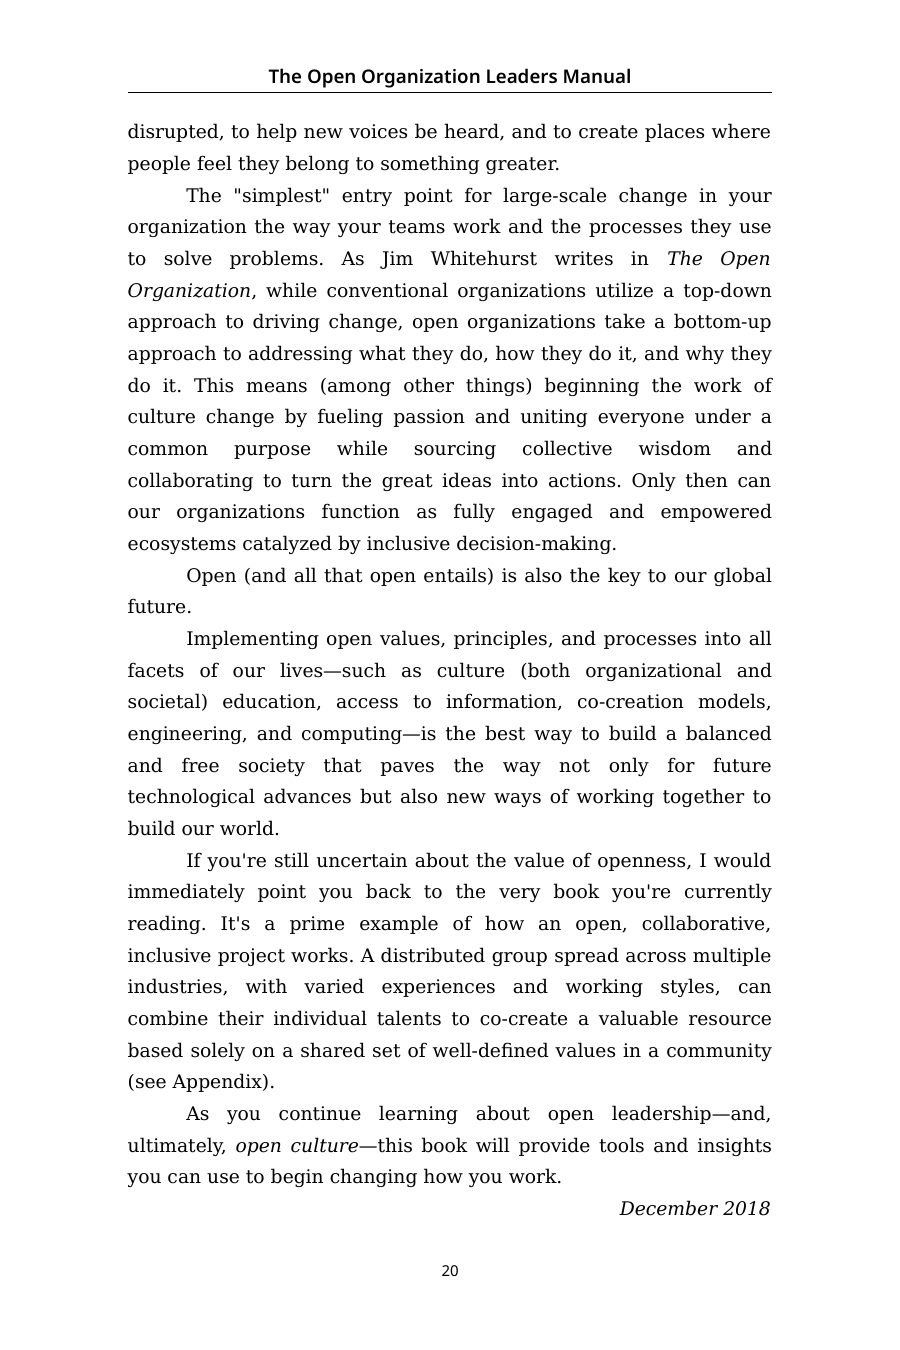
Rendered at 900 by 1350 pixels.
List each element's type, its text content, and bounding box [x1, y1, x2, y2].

text Open (and all that open entails) is also the key to our global future. [127, 565, 772, 618]
text As you continue learning about open leadership—and, ultimately, open culture—this book will provide tools and insights you can use to begin changing how you work. [127, 1103, 772, 1188]
text If you're still uncertain about the value of openness, I would immediately point you back to the very book you're currently reading. It's a prime example of how an open, collaborative, inclusive project works. A distributed group spread across multiple industries, with varied experiences and working styles, can combine their individual talents to co-create a valuable resource based solely on a shared set of well-defined values in a community (see Appendix). [127, 850, 772, 1093]
text disrupted, to help new voices be heard, and to create places where people feel they belong to something greater. [127, 121, 772, 175]
text Implementing open values, principles, and processes into all facets of our lives—such as culture (both organizational and societal) education, access to information, co-creation models, engineering, and computing—is the best way to build a balanced and free society that paves the way not only for future technological advances but also new ways of working together to build our world. [127, 628, 772, 840]
text December 2018 [127, 1198, 772, 1220]
text The "simplest" entry point for large-scale change in your organization the way your teams work and the processes they use to solve problems. As Jim Whitehurst writes in The Open Organization, while conventional organizations utilize a top-down approach to driving change, open organizations take a bottom-up approach to addressing what they do, how they do it, and why they do it. This means (among other things) beginning the work of culture change by fueling passion and uniting everyone under a common purpose while sourcing collective wisdom and collaborating to turn the great ideas into actions. Only then can our organizations function as fully engaged and empowered ecosystems catalyzed by inclusive decision-making. [127, 185, 772, 555]
